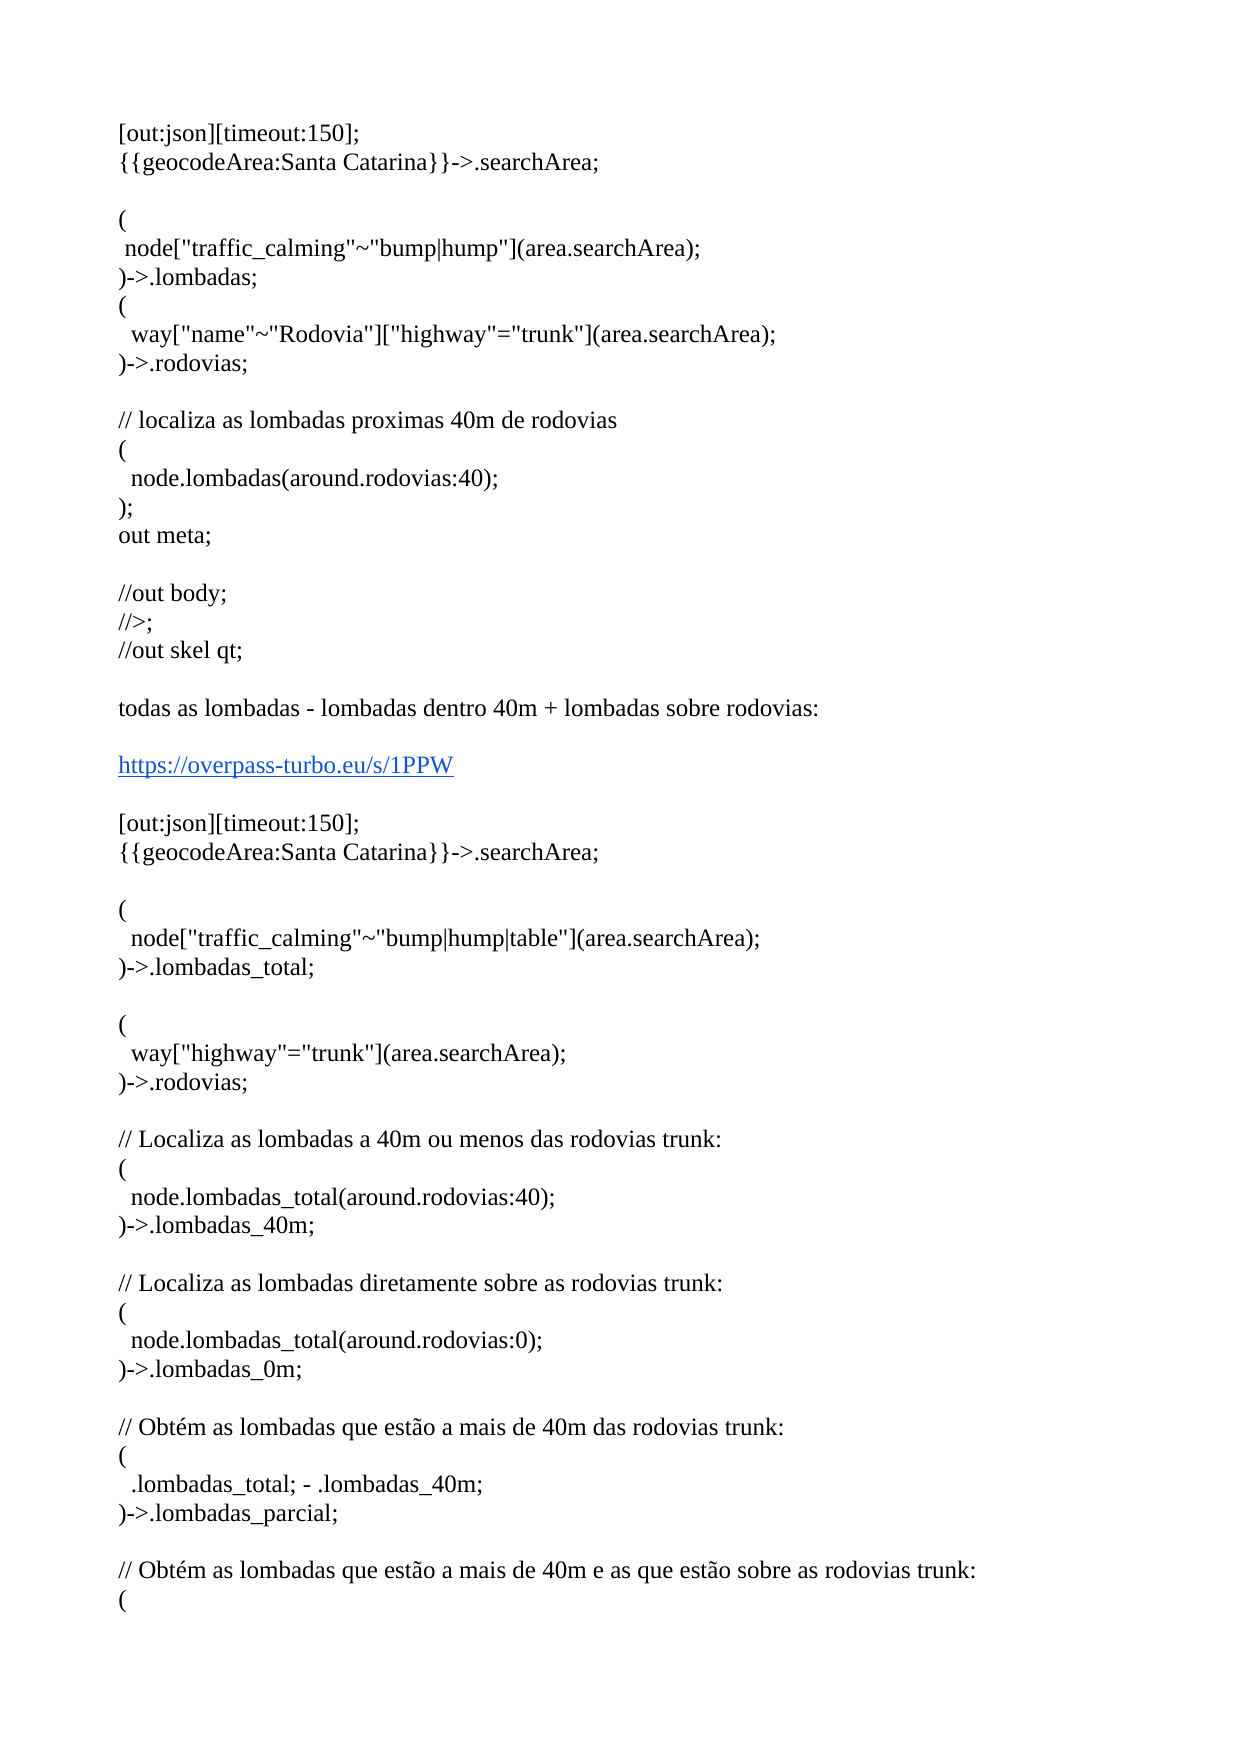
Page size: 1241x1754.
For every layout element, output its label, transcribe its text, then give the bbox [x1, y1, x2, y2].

text // Obtém as lombadas que estão a mais de 40m das rodovias trunk: [118, 1412, 1122, 1441]
text )->.lombadas_40m; [118, 1211, 1122, 1239]
text way["highway"="trunk"](area.searchArea); [118, 1038, 1122, 1067]
text )->.lombadas_total; [118, 952, 1122, 981]
text // Localiza as lombadas diretamente sobre as rodovias trunk: [118, 1268, 1122, 1297]
text {{geocodeArea:Santa Catarina}}->.searchArea; [118, 147, 1122, 176]
text ( [118, 1009, 1122, 1038]
text ( [118, 1153, 1122, 1182]
text ( [118, 204, 1122, 233]
text .lombadas_total; - .lombadas_40m; [118, 1469, 1122, 1498]
text // Obtém as lombadas que estão a mais de 40m e as que estão sobre as rodovias trunk: [118, 1556, 1122, 1584]
text // Localiza as lombadas a 40m ou menos das rodovias trunk: [118, 1124, 1122, 1153]
text [out:json][timeout:150]; [118, 808, 1122, 837]
text )->.rodovias; [118, 348, 1122, 377]
text todas as lombadas - lombadas dentro 40m + lombadas sobre rodovias: [118, 693, 1122, 722]
text )->.rodovias; [118, 1067, 1122, 1096]
text out meta; [118, 521, 1122, 549]
text node.lombadas_total(around.rodovias:0); [118, 1326, 1122, 1354]
text way["name"~"Rodovia"]["highway"="trunk"](area.searchArea); [118, 319, 1122, 348]
text [out:json][timeout:150]; [118, 118, 1122, 147]
text )->.lombadas_0m; [118, 1354, 1122, 1383]
text node.lombadas_total(around.rodovias:40); [118, 1182, 1122, 1211]
text ( [118, 434, 1122, 463]
text ( [118, 1584, 1122, 1613]
text node.lombadas(around.rodovias:40); [118, 463, 1122, 492]
text //>; [118, 607, 1122, 636]
text node["traffic_calming"~"bump|hump|table"](area.searchArea); [118, 923, 1122, 952]
text //out body; [118, 578, 1122, 607]
text )->.lombadas_parcial; [118, 1498, 1122, 1527]
text {{geocodeArea:Santa Catarina}}->.searchArea; [118, 837, 1122, 866]
text // localiza as lombadas proximas 40m de rodovias [118, 406, 1122, 434]
text ( [118, 1297, 1122, 1326]
text ); [118, 492, 1122, 521]
text ( [118, 894, 1122, 923]
text //out skel qt; [118, 636, 1122, 664]
text ( [118, 291, 1122, 319]
text https://overpass-turbo.eu/s/1PPW [118, 751, 1122, 779]
text node["traffic_calming"~"bump|hump"](area.searchArea); [118, 233, 1122, 262]
text )->.lombadas; [118, 262, 1122, 291]
text ( [118, 1441, 1122, 1469]
